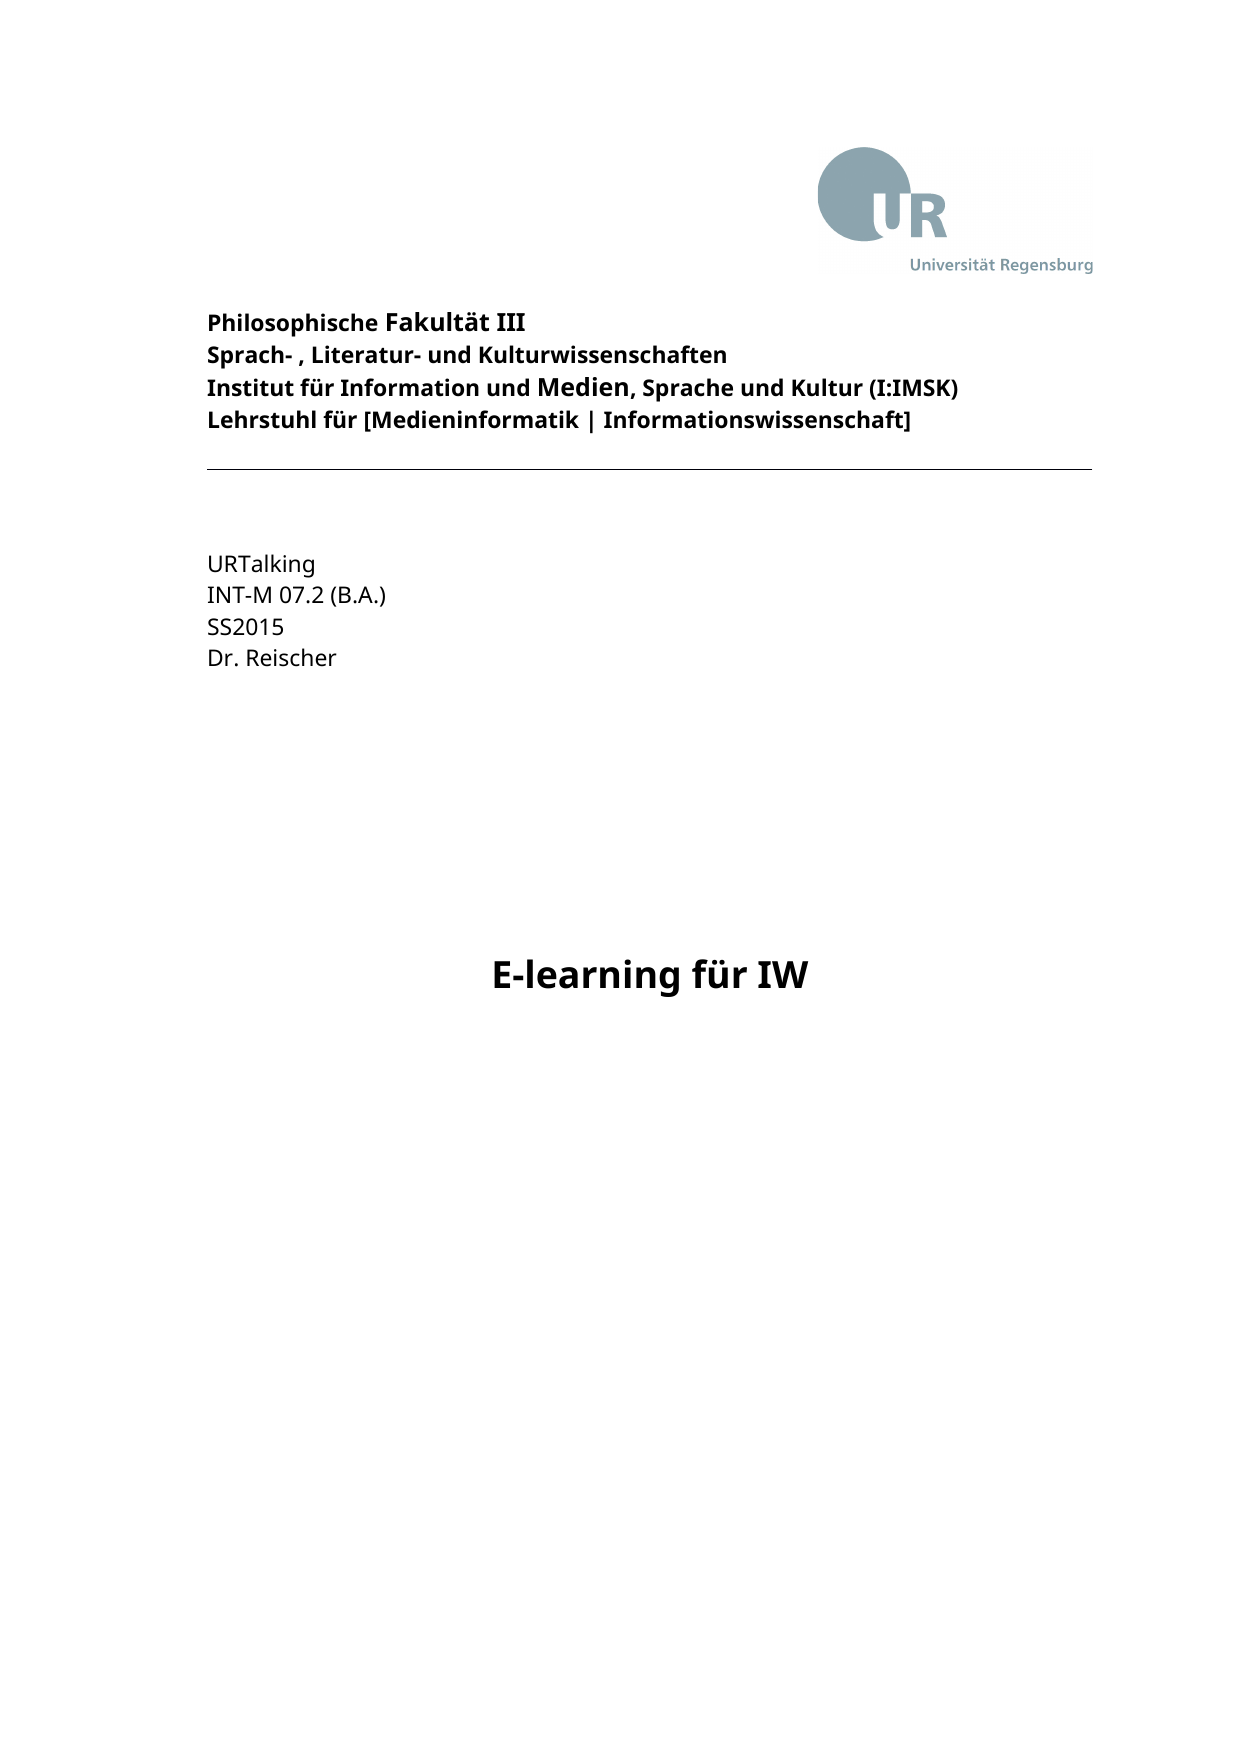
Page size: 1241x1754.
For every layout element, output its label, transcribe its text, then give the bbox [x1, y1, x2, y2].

text Sprach- , Literatur- und Kulturwissenschaften [207, 339, 1092, 370]
picture [817, 147, 1093, 274]
title E-learning für IW [207, 948, 1092, 999]
text INT-M 07.2 (B.A.) [207, 579, 1092, 611]
text Dr. Reischer [207, 642, 1092, 673]
text SS2015 [207, 611, 1092, 642]
text Institut für Information und Medien, Sprache und Kultur (I:IMSK) Lehrstuhl für [Medieninformatik | Informationswissenschaft] [207, 370, 1092, 435]
text Philosophische Fakultät III [207, 304, 1092, 339]
text URTalking [207, 548, 1092, 579]
